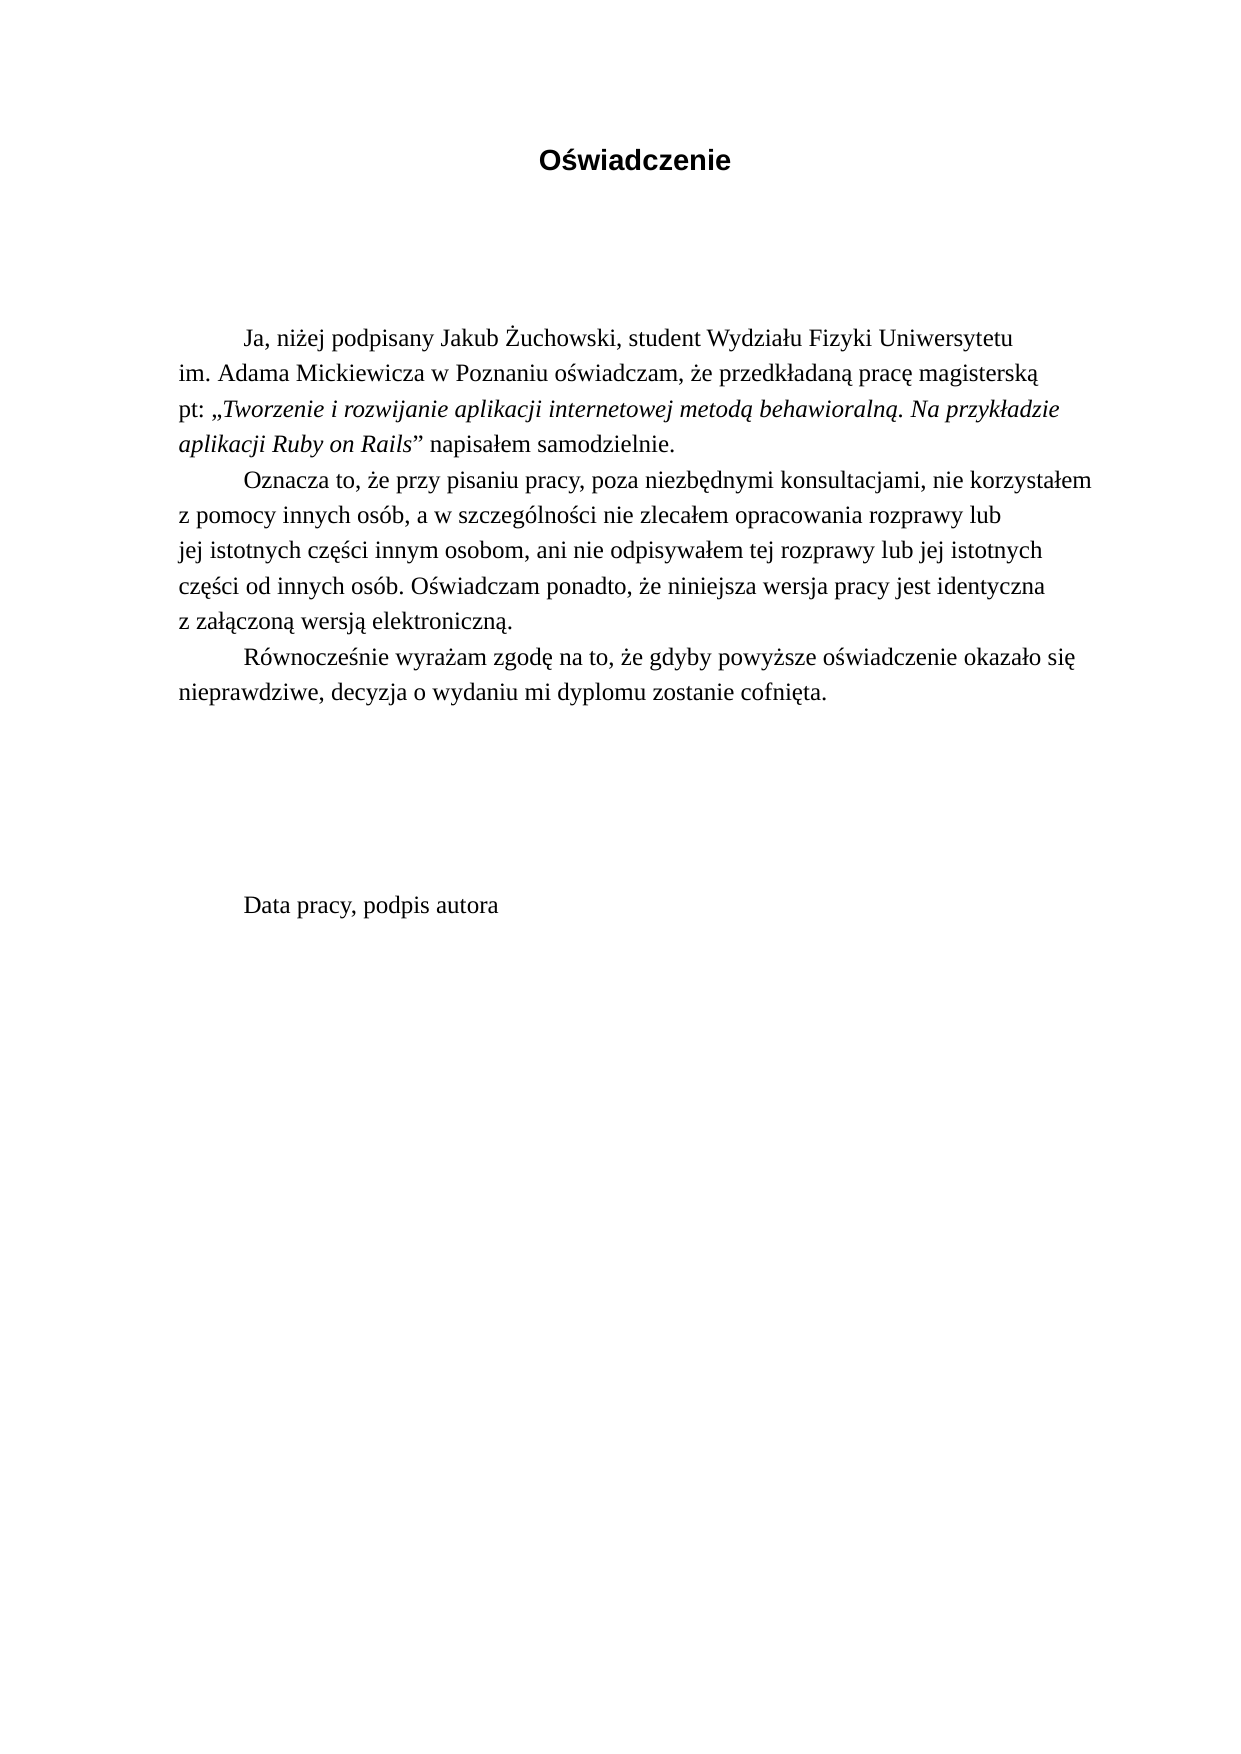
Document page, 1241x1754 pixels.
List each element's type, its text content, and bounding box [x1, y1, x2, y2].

text Oznacza to, że przy pisaniu pracy, poza niezbędnymi konsultacjami, nie korzystałem z pomocy innych osób, a w szczególności nie zlecałem opracowania rozprawy lub jej istotnych części innym osobom, ani nie odpisywałem tej rozprawy lub jej istotnych części od innych osób. Oświadczam ponadto, że niniejsza wersja pracy jest identyczna z załączoną wersją elektroniczną. [178, 460, 1093, 637]
text Data pracy, podpis autora [178, 885, 1093, 920]
text Ja, niżej podpisany Jakub Żuchowski, student Wydziału Fizyki Uniwersytetu im. Adama Mickiewicza w Poznaniu oświadczam, że przedkładaną pracę magisterską pt: „Tworzenie i rozwijanie aplikacji internetowej metodą behawioralną. Na przykładzie aplikacji Ruby on Rails” napisałem samodzielnie. [178, 318, 1093, 460]
text Równocześnie wyrażam zgodę na to, że gdyby powyższe oświadczenie okazało się nieprawdziwe, decyzja o wydaniu mi dyplomu zostanie cofnięta. [178, 637, 1093, 708]
text Oświadczenie [177, 143, 1093, 176]
